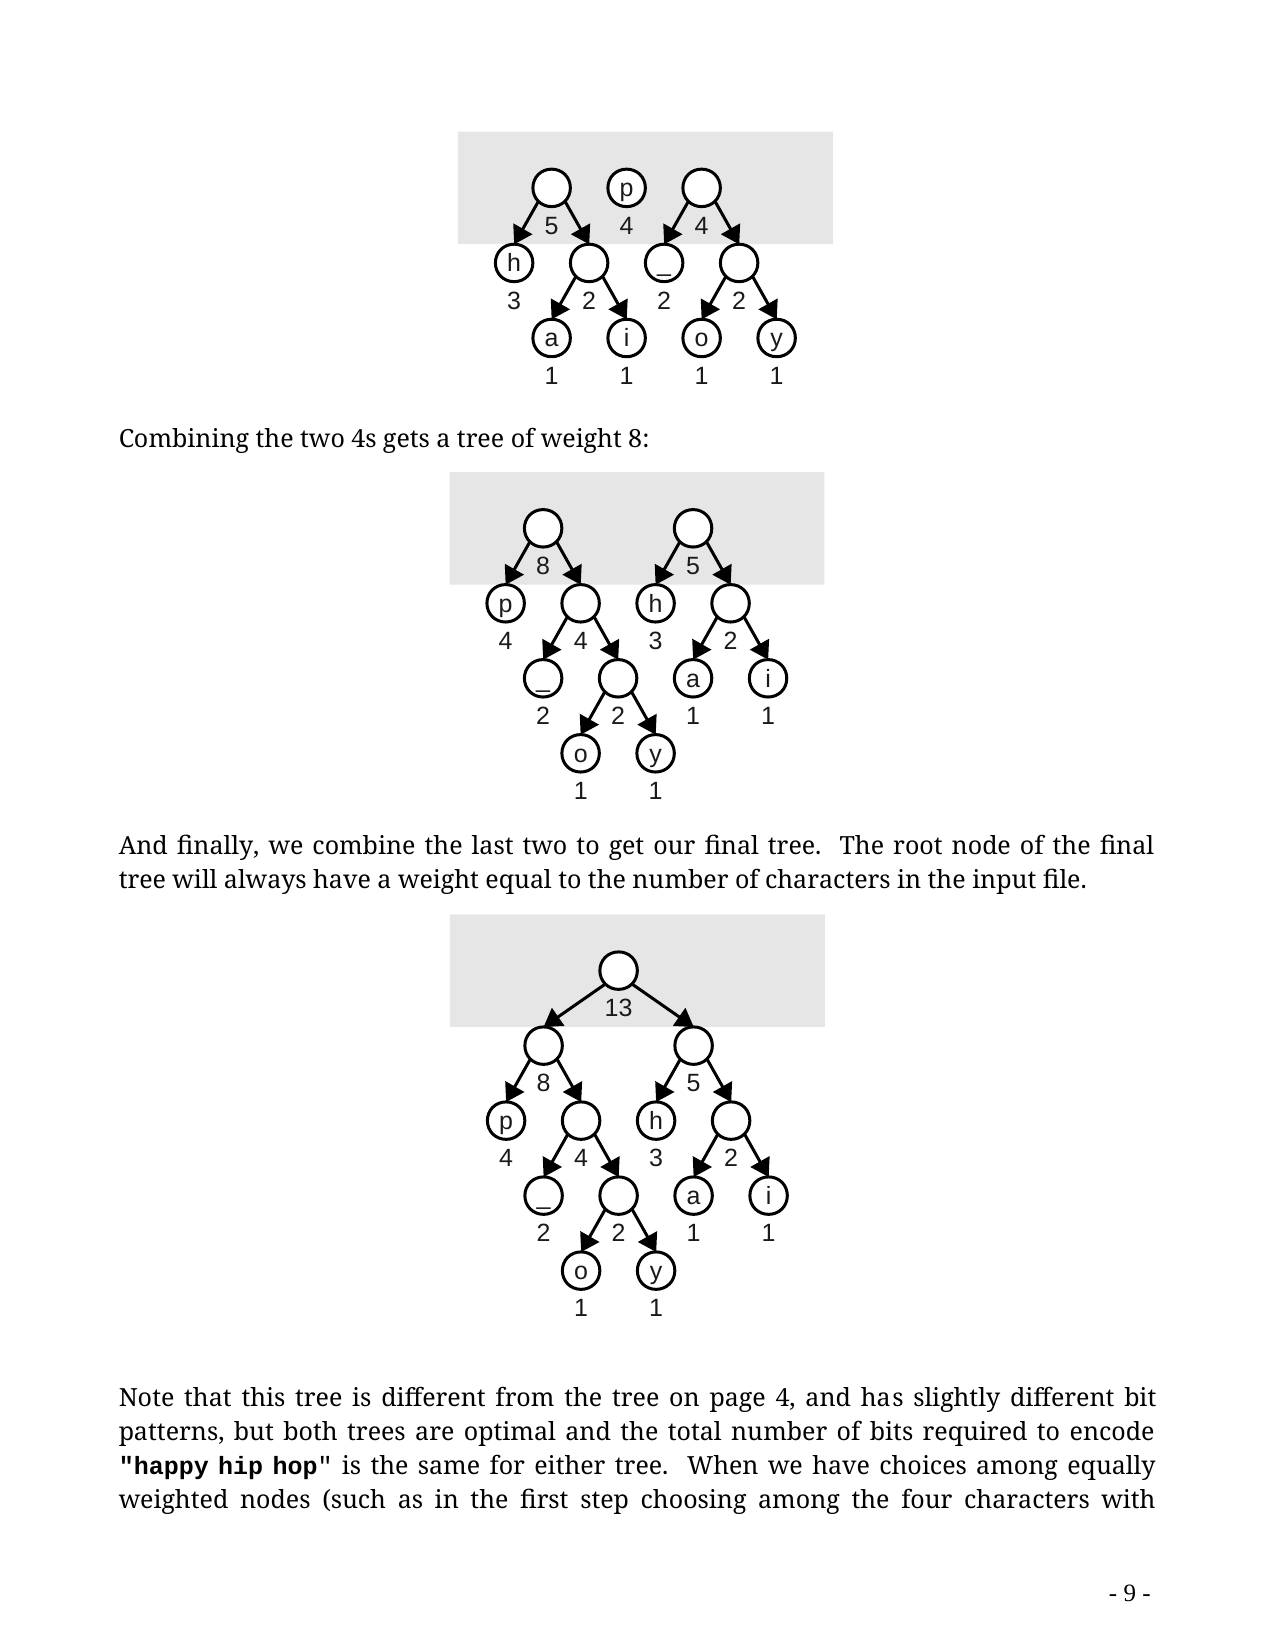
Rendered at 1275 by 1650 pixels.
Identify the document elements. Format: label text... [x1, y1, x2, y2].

text Combining the two 4s gets a tree of weight 8: [118, 421, 1156, 455]
text And finally, we combine the last two to get our final tree. The root node of the final tree will always have a weight equal to the number of characters in the input file. [118, 828, 1156, 896]
text Note that this tree is different from the tree on page 4, and has slightly different bit patterns, but both trees are optimal and the total number of bits required to encode "happy hip hop" is the same for either tree. When we have choices among equally weighted nodes (such as in the first step choosing among the four characters with [118, 1379, 1156, 1516]
